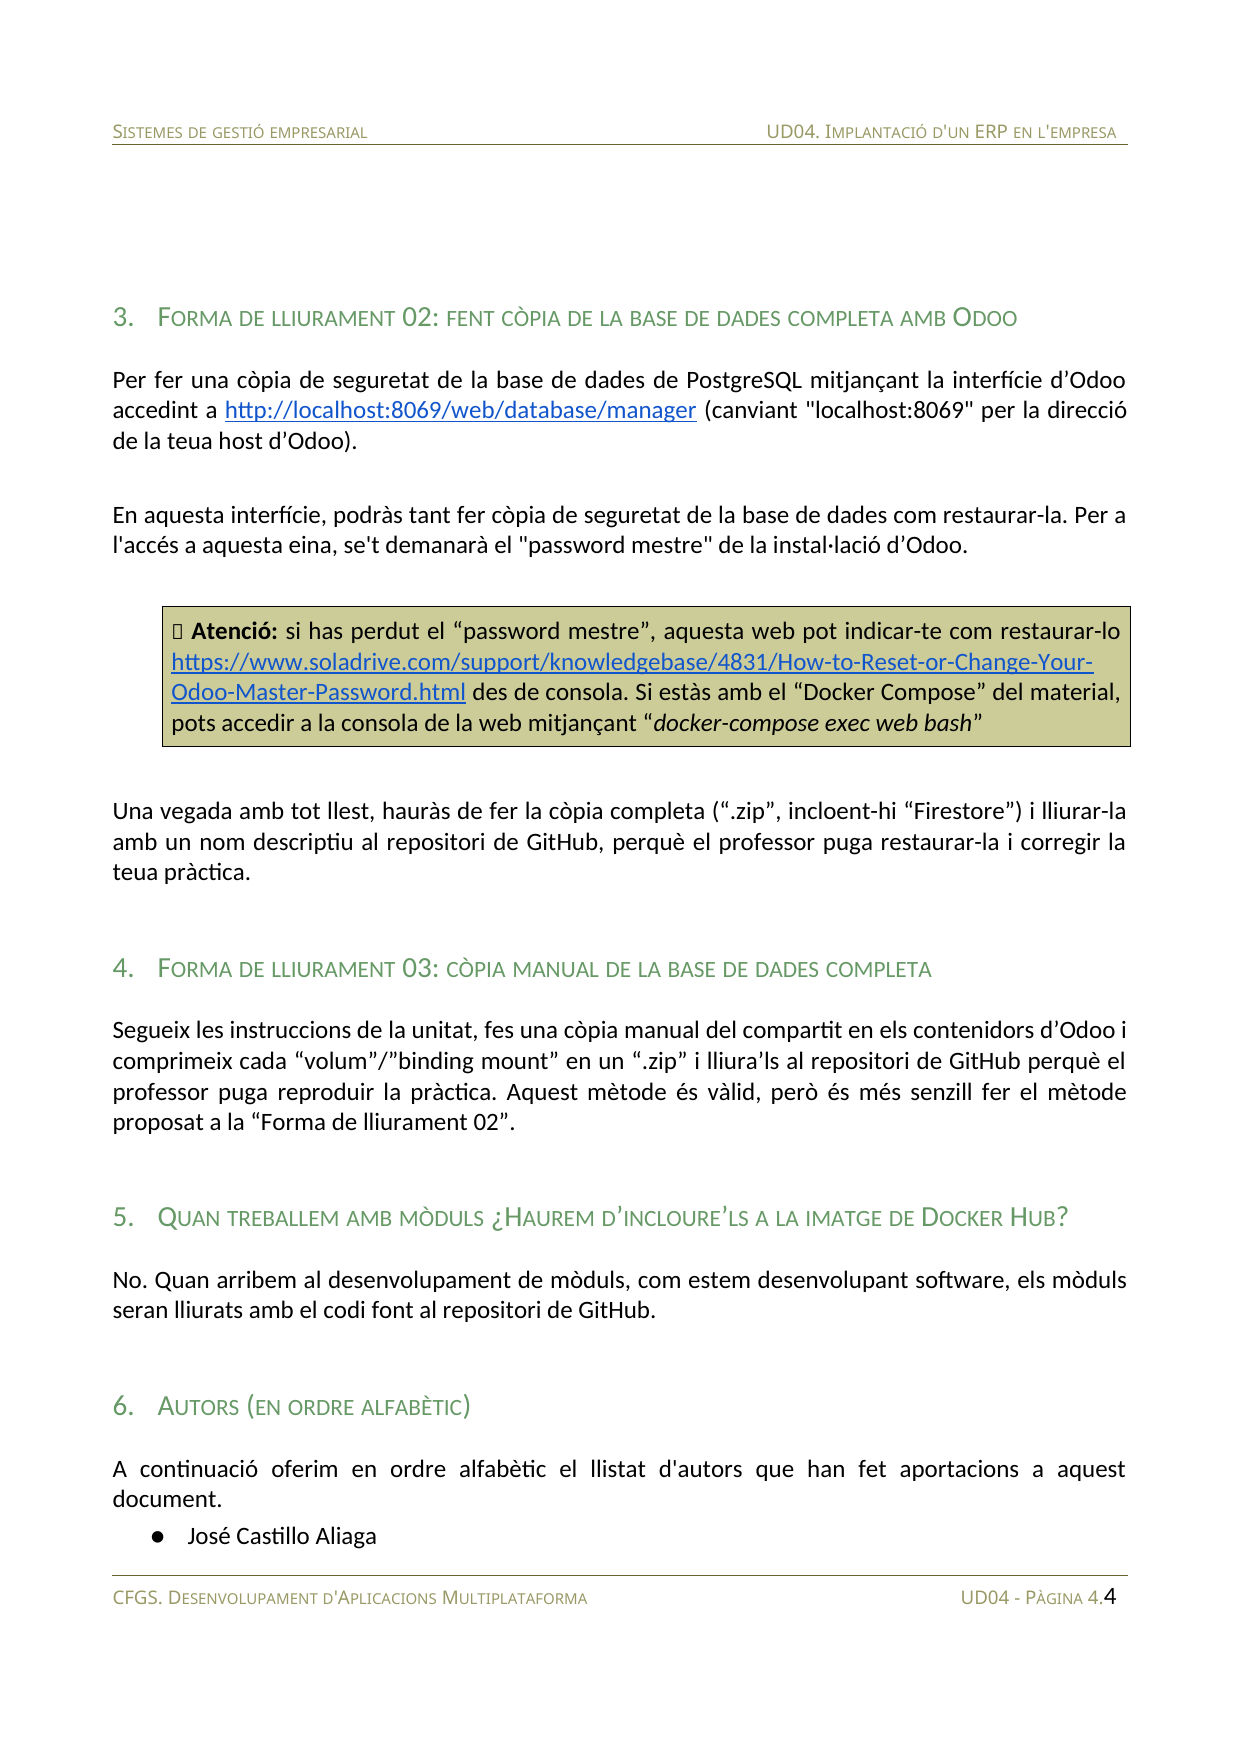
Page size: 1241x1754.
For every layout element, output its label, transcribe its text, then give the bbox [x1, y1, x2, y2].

text Segueix les instruccions de la unitat, fes una còpia manual del compartit en els contenidors d’Odoo i comprimeix cada “volum”/”binding mount” en un “.zip” i lliura’ls al repositori de GitHub perquè el professor puga reproduir la pràctica. Aquest mètode és vàlid, però és més senzill fer el mètode proposat a la “Forma de lliurament 02”. [112, 1014, 1128, 1137]
subtitle Forma de lliurament 03: còpia manual de la base de dades completa [112, 949, 1128, 984]
subtitle Autors (en ordre alfabètic) [112, 1387, 1128, 1423]
subtitle Forma de lliurament 02: fent còpia de la base de dades completa amb Odoo [112, 298, 1128, 334]
list José Castillo Aliaga [150, 1520, 1128, 1551]
text No. Quan arribem al desenvolupament de mòduls, com estem desenvolupant software, els mòduls seran lliurats amb el codi font al repositori de GitHub. [112, 1264, 1128, 1325]
text Una vegada amb tot llest, hauràs de fer la còpia completa (“.zip”, incloent-hi “Firestore”) i lliurar-la amb un nom descriptiu al repositori de GitHub, perquè el professor puga restaurar-la i corregir la teua pràctica. [112, 796, 1128, 887]
subtitle Quan treballem amb mòduls ¿Haurem d’incloure’ls a la imatge de Docker Hub? [112, 1198, 1128, 1234]
text En aquesta interfície, podràs tant fer còpia de seguretat de la base de dades com restaurar-la. Per a l'accés a aquesta eina, se't demanarà el "password mestre" de la instal·lació d’Odoo. [112, 499, 1128, 560]
text A continuació oferim en ordre alfabètic el llistat d'autors que han fet aportacions a aquest document. [112, 1453, 1128, 1514]
text ❕ Atenció: si has perdut el “password mestre”, aquesta web pot indicar-te com restaurar-lo https://www.soladrive.com/support/knowledgebase/4831/How-to-Reset-or-Change-Your-Odoo-Master-Password.html des de consola. Si estàs amb el “Docker Compose” del material, pots accedir a la consola de la web mitjançant “docker-compose exec web bash” [163, 607, 1130, 746]
text Per fer una còpia de seguretat de la base de dades de PostgreSQL mitjançant la interfície d’Odoo accedint a http://localhost:8069/web/database/manager (canviant "localhost:8069" per la direcció de la teua host d’Odoo). [112, 364, 1128, 456]
